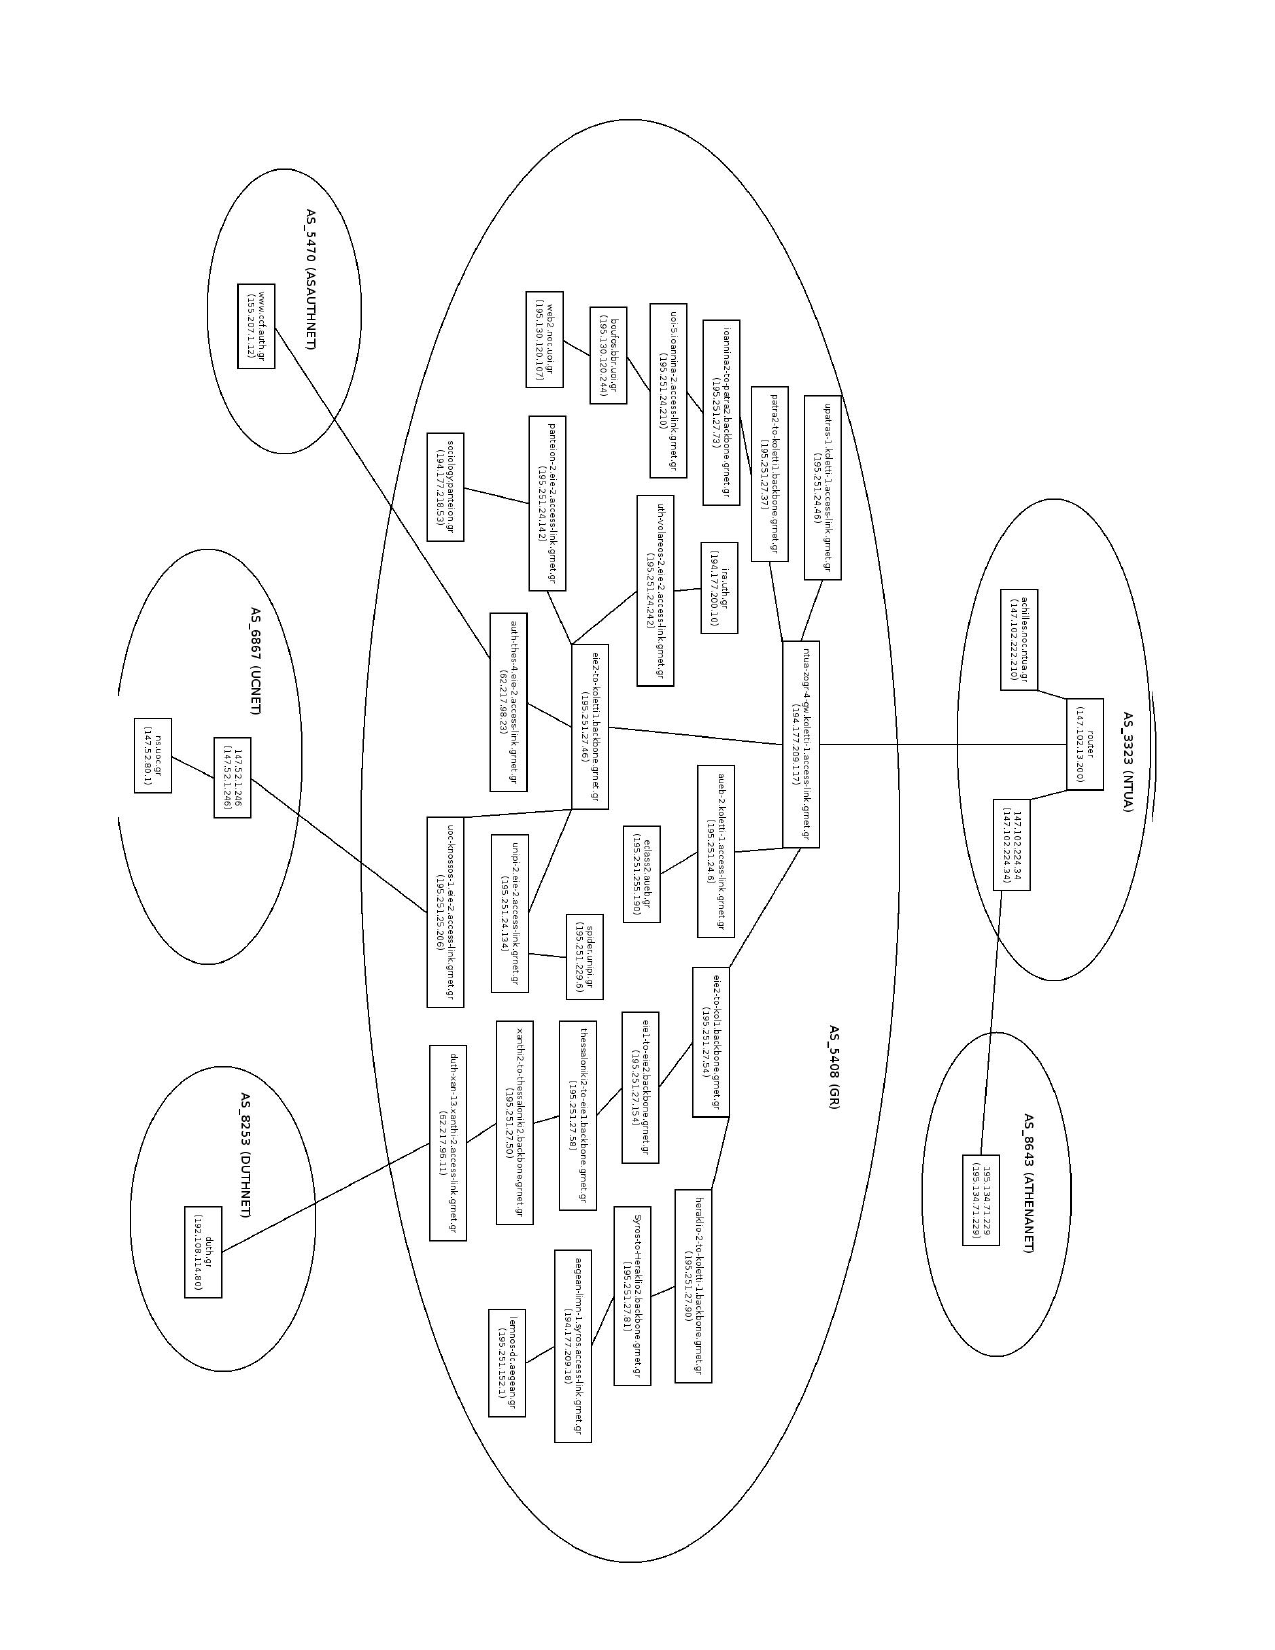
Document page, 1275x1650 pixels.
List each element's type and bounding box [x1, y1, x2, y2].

picture [118, 118, 1157, 1564]
